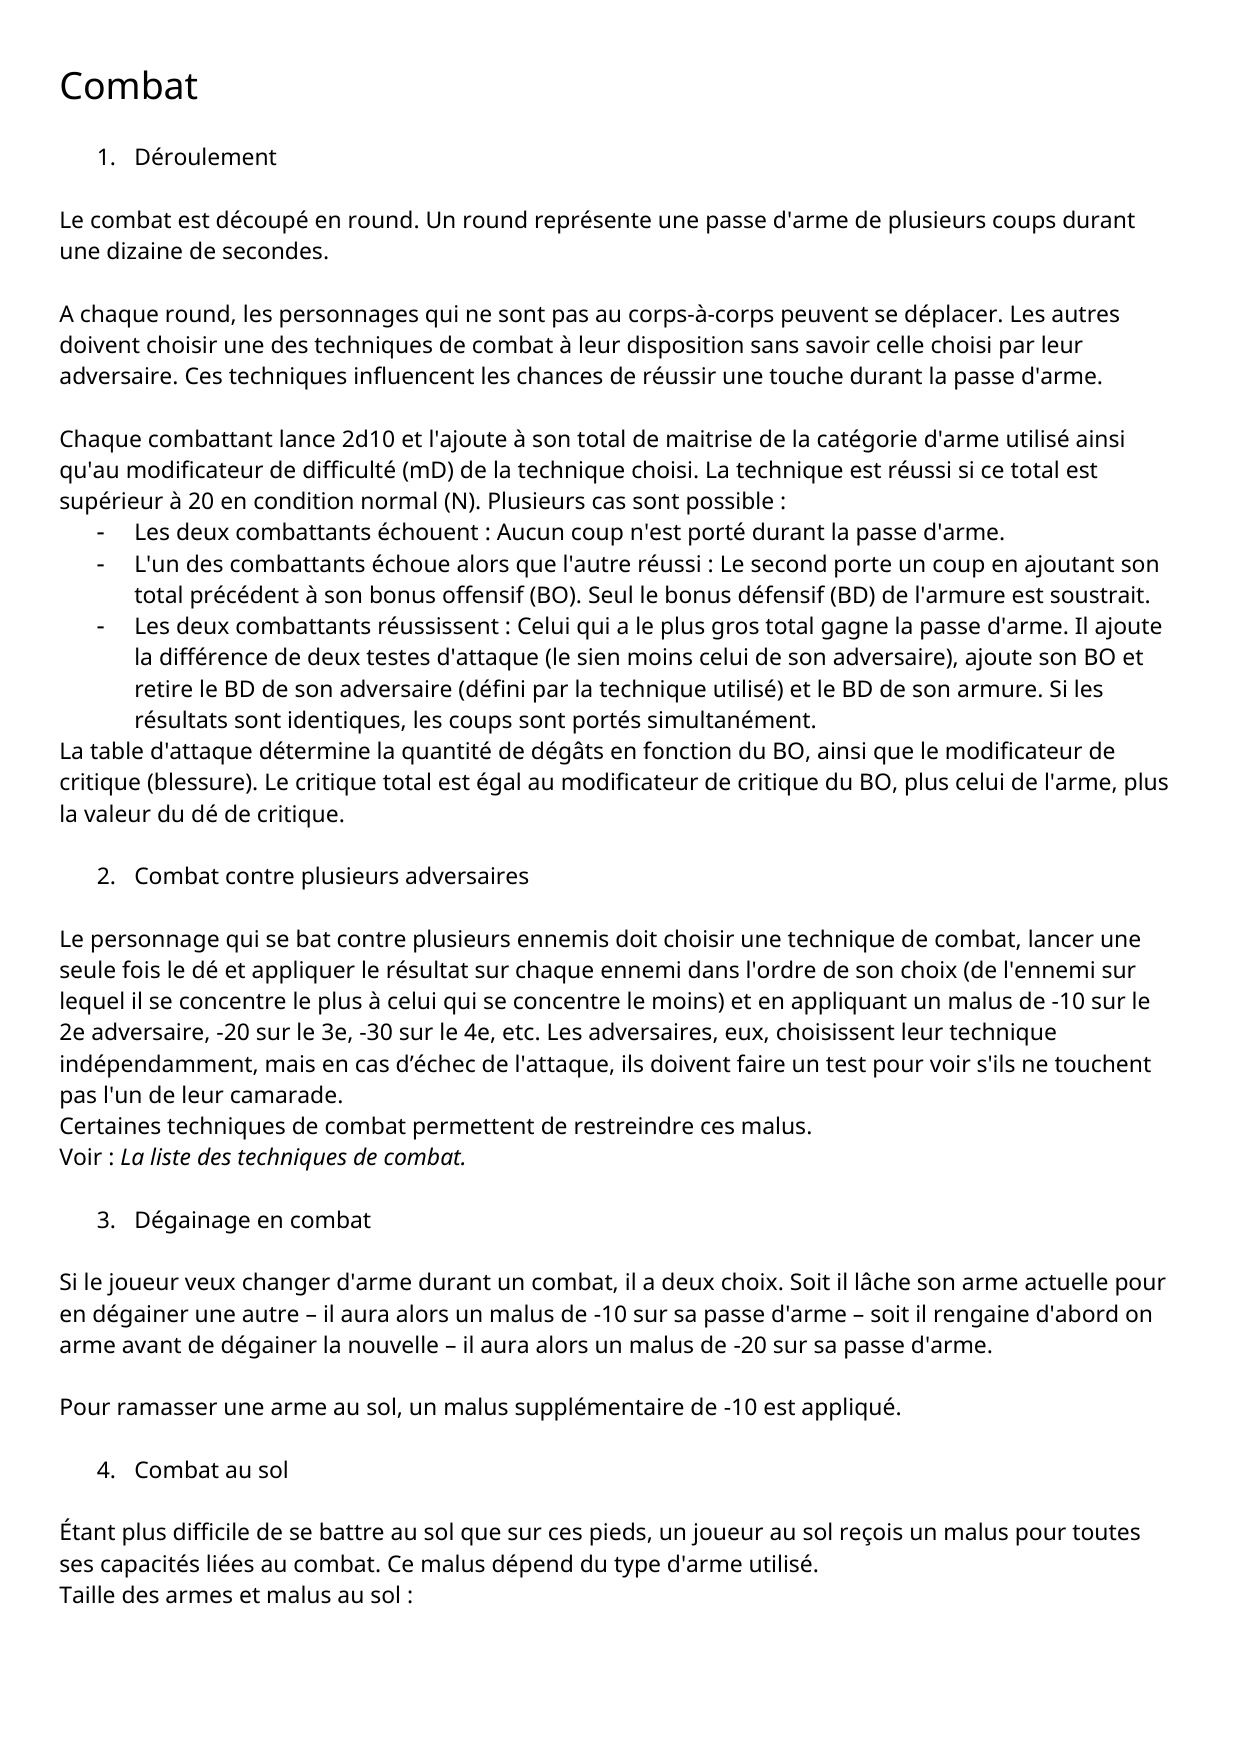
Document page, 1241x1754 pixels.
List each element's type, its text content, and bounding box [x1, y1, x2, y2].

text A chaque round, les personnages qui ne sont pas au corps-à-corps peuvent se déplacer. Les autres doivent choisir une des techniques de combat à leur disposition sans savoir celle choisi par leur adversaire. Ces techniques influencent les chances de réussir une touche durant la passe d'arme. [59, 298, 1181, 391]
text Le combat est découpé en round. Un round représente une passe d'arme de plusieurs coups durant une dizaine de secondes. [59, 204, 1181, 266]
text Étant plus difficile de se battre au sol que sur ces pieds, un joueur au sol reçois un malus pour toutes ses capacités liées au combat. Ce malus dépend du type d'arme utilisé. [59, 1516, 1181, 1579]
list Les deux combattants échouent : Aucun coup n'est porté durant la passe d'arme. [97, 516, 1181, 548]
list Déroulement [97, 141, 1181, 173]
list Les deux combattants réussissent : Celui qui a le plus gros total gagne la passe d'arme. Il ajoute la différence de deux testes d'attaque (le sien moins celui de son adversaire), ajoute son BO et retire le BD de son adversaire (défini par la technique utilisé) et le BD de son armure. Si les résultats sont identiques, les coups sont portés simultanément. [97, 610, 1181, 735]
list L'un des combattants échoue alors que l'autre réussi : Le second porte un coup en ajoutant son total précédent à son bonus offensif (BO). Seul le bonus défensif (BD) de l'armure est soustrait. [97, 548, 1181, 610]
list Combat au sol [97, 1454, 1181, 1485]
list Combat contre plusieurs adversaires [97, 860, 1181, 891]
text Certaines techniques de combat permettent de restreindre ces malus. [59, 1110, 1181, 1141]
text Taille des armes et malus au sol : [59, 1579, 1181, 1610]
list Dégainage en combat [97, 1204, 1181, 1235]
text Voir : La liste des techniques de combat. [59, 1141, 1181, 1173]
text Le personnage qui se bat contre plusieurs ennemis doit choisir une technique de combat, lancer une seule fois le dé et appliquer le résultat sur chaque ennemi dans l'ordre de son choix (de l'ennemi sur lequel il se concentre le plus à celui qui se concentre le moins) et en appliquant un malus de -10 sur le 2e adversaire, -20 sur le 3e, -30 sur le 4e, etc. Les adversaires, eux, choisissent leur technique indépendamment, mais en cas d’échec de l'attaque, ils doivent faire un test pour voir s'ils ne touchent pas l'un de leur camarade. [59, 923, 1181, 1110]
text Chaque combattant lance 2d10 et l'ajoute à son total de maitrise de la catégorie d'arme utilisé ainsi qu'au modificateur de difficulté (mD) de la technique choisi. La technique est réussi si ce total est supérieur à 20 en condition normal (N). Plusieurs cas sont possible : [59, 423, 1181, 516]
text Si le joueur veux changer d'arme durant un combat, il a deux choix. Soit il lâche son arme actuelle pour en dégainer une autre – il aura alors un malus de -10 sur sa passe d'arme – soit il rengaine d'abord on arme avant de dégainer la nouvelle – il aura alors un malus de -20 sur sa passe d'arme. [59, 1266, 1181, 1360]
text La table d'attaque détermine la quantité de dégâts en fonction du BO, ainsi que le modificateur de critique (blessure). Le critique total est égal au modificateur de critique du BO, plus celui de l'arme, plus la valeur du dé de critique. [59, 735, 1181, 829]
text Combat [59, 59, 1181, 110]
text Pour ramasser une arme au sol, un malus supplémentaire de -10 est appliqué. [59, 1391, 1181, 1423]
